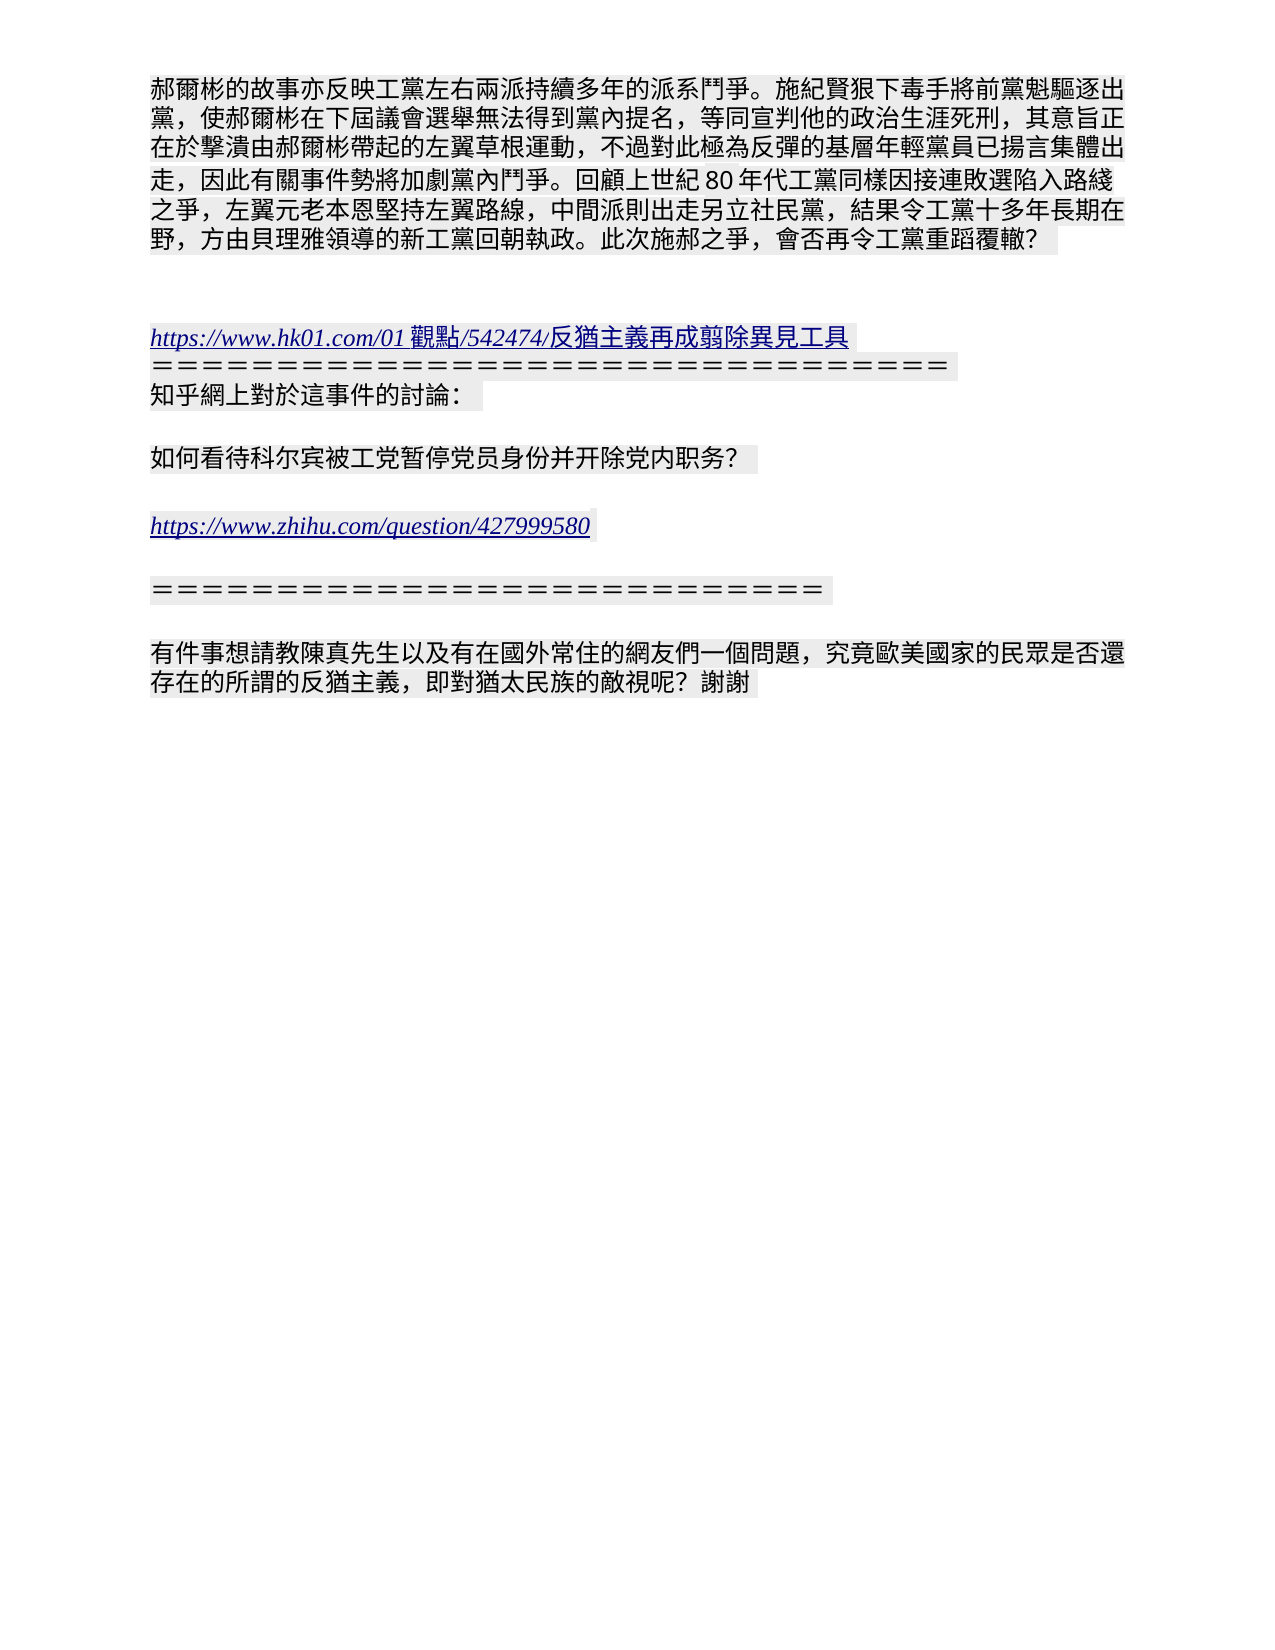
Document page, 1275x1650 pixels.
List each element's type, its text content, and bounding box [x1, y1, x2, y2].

text 最近英國政壇上發生令人難過的事情： 英國工黨前黨魁郝爾彬遭暫停黨籍 涉任內縱容反猶太言論 即時國際 撰文：張子傑 2020-10-30 01:12 最後更新日期：2020-10-30 01:12 英國在野工黨10月29日宣布，暫停前黨魁郝爾彬（Jeremy Corbyn）的黨籍，指他淡化一份關於他擔任黨魁時對黨內反猶太言論處理不力的報告。 英國平等及人權委員會（The Equality and Human Rights Commission，EHRC）最近公布調查報告，顯示工黨在郝爾彬領導時，黨內曾有政治干預涉及反猶太言論的投訴、缺乏足夠訓練處理反猶太言論的投訴、騷擾投訴人並形容有關投訴為不實。調查發現郝爾彬辦公室曾不恰當介入事件，包括有員工影響是否調查或作出處分的決定。 工黨現任黨魁施紀賢（Keir Starmer）接受報告內容，稱會根據全部建議作出改善。他表示事件為工黨帶來羞愧，指該黨令猶太人失望，因此對他們的遭遇感到抱歉，強調不會讓事件再發生。 工黨同時宣布在完成調查前暫停郝爾彬的黨籍，並取消他的黨鞭地位，意味他無法以工黨議員身份到下議院參與投票。不過郝爾彬則強調自己一直決心消除種族歧視問題，稱對沒法迅速兌現承諾感到遺憾，同時批評黨內外對手和傳媒誇大問題，表明會為自己因政治干預而被暫停黨籍的決定上訴。 https://www.hk01.com/即時國際/542246/英國工黨前黨魁郝爾彬遭暫停黨籍-涉任內縱容反猶太言論 ＝＝＝＝＝＝＝＝＝＝＝＝＝＝＝＝＝＝＝＝＝＝＝＝＝＝＝＝＝＝＝ 反猶主義再成翦除異見工具 01觀點 撰文：評論編輯室 2020-10-30 17:00 最後更新日期：2020-10-30 17:00 近年英國坊間流傳一個笑話，每當在野工黨於民調中追近保守黨，黨內總會爆出反猶主義的醜聞。早前一項民調顯示工黨支持率以40%超越執政保守黨，恰好此時出爐的英國平等及人權委員會報告抨擊工黨領導層縱容黨內反猶主義行為，曾為人權律師的現任黨魁施紀賢（Keir Starmer）為此致歉，前黨魁郝爾彬卻稱有人出於政治原因將黨內反猶主義問題嚴重誇大。不及半日傳媒爆出工黨將郝爾彬驅逐出黨，此舉頓時於英國投下震撼彈，並且引發工黨黨內強烈震盪。 自郝爾彬在2015年上台以來，圍繞工黨的反猶主義指控便無日無之。郝爾彬於80年代擔任國會議員，由於其一直堅持工黨的左翼傳統，與90年代起當政的貝理雅親資本家作風大相逕庭，因此長年遭黨核心排擠。2003年貝理雅配合美國揮軍入侵伊拉克，郝爾彬跟隨黨內左翼元老本恩（Tony Benn）發動反戰運動，公然跟黨中央唱反調，令其與貝理雅一派種下嫌隙。 郝爾彬上台惹反猶指控 直到貝理雅卸任後，工黨在白高敦、文立彬中間派領導下接連大敗，方令工黨急欲求變，此時郝爾彬毅然從後座走到前台，力挑黨內眾多中間派候選人競逐黨魁之位，吸引年輕人爭相入黨支持，讓連年下跌的工黨黨員數目得以回升，並將貝理雅以降的新工黨路線拉回到左翼傳統。 然而郝爾彬甫上台，傳媒便將其昔日與愛爾蘭共和軍會面、公然支持巴基斯坦人的言論全數抽出來大加鞭撻，甚至扣上恐怖主義同情者、衣櫃裏的反猶主義者等污名。黨內外對郝爾彬的攻訐更是無日無之，到2016年脫歐公投時中間派又以郝爾彬未全力呼籲選民留歐為由發動倒閣。 工黨時有爆出反猶主義醜聞雖為事實，但2016年英國國會內政事務委員會發表調查報告便指出工黨反猶主義傾向未必比其他政黨嚴重，況且郝爾彬本人亦曾公開譴責黨內發表疑似反猶言論成員，例如曾戲稱把以色列遷往美國便可解決以巴問題和減輕以色列說客在華盛頓花費的工黨國會議員沙阿（Naz Shah），以及稱希特拉支持猶太人移民以色列為錫安主義的前倫敦市長利文斯通（Ken Livingstone）。 儘管如此，郝爾彬本人仍一直受反猶主義指控糾纏不休。在2018年，他在社交媒體評價一幅描繪銀行家操縱世界的壁畫被批評為反猶主義，事後他為未對該壁畫背後隱含的反猶訊息提高警覺而致歉，但平等及人權委員會的報告仍稱他不為該投訴進行調查屬於政治干預而有違反《平等法》之嫌。另外，報告稱工黨在郝爾彬領導下沒有為處理反猶投訴人員提供足夠訓練，有黨員更以反猶言論騷擾猶太裔黨員及否定對他們的反猶主義投訴為偽造或抹黑。今次不否認黨內存在反猶問題的郝爾彬認為報告誇大，結果卻遭施紀賢作為憑據逐之出黨。 對猶爭議淪為政治工具 事實上工黨一份內部報告早已指出，反猶主義指控為黨內反郝爾彬派系及黨外政敵打撃其領導的政治工具。工黨內部反猶爭議明明一直存在，卻在郝爾彬上台後突然成為焦點議題，而每當工黨在民調中上揚保守派報章總會爆出對工黨或郝爾彬的反猶指控，反觀在保守黨內一樣大行其道的反移民、恐伊斯蘭言論卻從未得到同等關注。在此政治正確大行其道、取消文化唯我獨尊的年頭，任何稍為偏離標準的言論皆可構成歧視帽子，更易於成為政治工具打壓異己。 反猶主義指控被利用作打壓異己的工具在西方政界實在汗牛充棟，記得年多前美國的索馬里裔新晉進步派眾議員奧馬爾（Ilhan Omar）指華盛頓內最有影響力游說團體之一的美國以色列公共事務委員會（AIPAC）撥出巨額捐助不少國會議員，質疑他們究竟是向何國效忠；此舉引起政壇軒然大波，輿論直斥她為反猶主義者，與進步派早有嫌隙的眾議院議長佩洛西更親自出動草擬議案作出譴責，後來聲援奧馬爾的議員強烈反彈，才迫使佩洛西以不點名譴責任何種族歧視言論作結。 不論是美國的奧馬爾抑或英國的郝爾彬，他們的遭遇正正反證了以色列在英、美政界的莫大影響力。任何針對以色列游說團體對政客的巨額捐助、挑戰以色列立國理據的錫安主義、批評以色列政府的巴勒斯坦政策或只是圍繞此問題的玩笑，都有機會被扣上反猶主義的帽子，形同屠猶否定者或納粹主義者般十惡不赦。這種做法骨子裏只是務求將反對以色列政府的異見消滅於萌芽狀態，然而如此「狼來了」式的濫用反猶指控只會令公眾對猶太人失去同情，對於真正受暴力及恐襲威脅的普羅猶太民眾來說只會造成反效果。 郝爾彬的故事亦反映工黨左右兩派持續多年的派系鬥爭。施紀賢狠下毒手將前黨魁驅逐出黨，使郝爾彬在下屆議會選舉無法得到黨內提名，等同宣判他的政治生涯死刑，其意旨正在於撃潰由郝爾彬帶起的左翼草根運動，不過對此極為反彈的基層年輕黨員已揚言集體出走，因此有關事件勢將加劇黨內鬥爭。回顧上世紀80年代工黨同樣因接連敗選陷入路綫之爭，左翼元老本恩堅持左翼路線，中間派則出走另立社民黨，結果令工黨十多年長期在野，方由貝理雅領導的新工黨回朝執政。此次施郝之爭，會否再令工黨重蹈覆轍？ https://www.hk01.com/01觀點/542474/反猶主義再成翦除異見工具 ＝＝＝＝＝＝＝＝＝＝＝＝＝＝＝＝＝＝＝＝＝＝＝＝＝＝＝＝＝＝＝＝ 知乎網上對於這事件的討論： 如何看待科尔宾被工党暂停党员身份并开除党内职务？ https://www.zhihu.com/question/427999580 ＝＝＝＝＝＝＝＝＝＝＝＝＝＝＝＝＝＝＝＝＝＝＝＝＝＝＝ 有件事想請教陳真先生以及有在國外常住的網友們一個問題，究竟歐美國家的民眾是否還存在的所謂的反猶主義，即對猶太民族的敵視呢？謝謝 [150, 75, 1125, 800]
